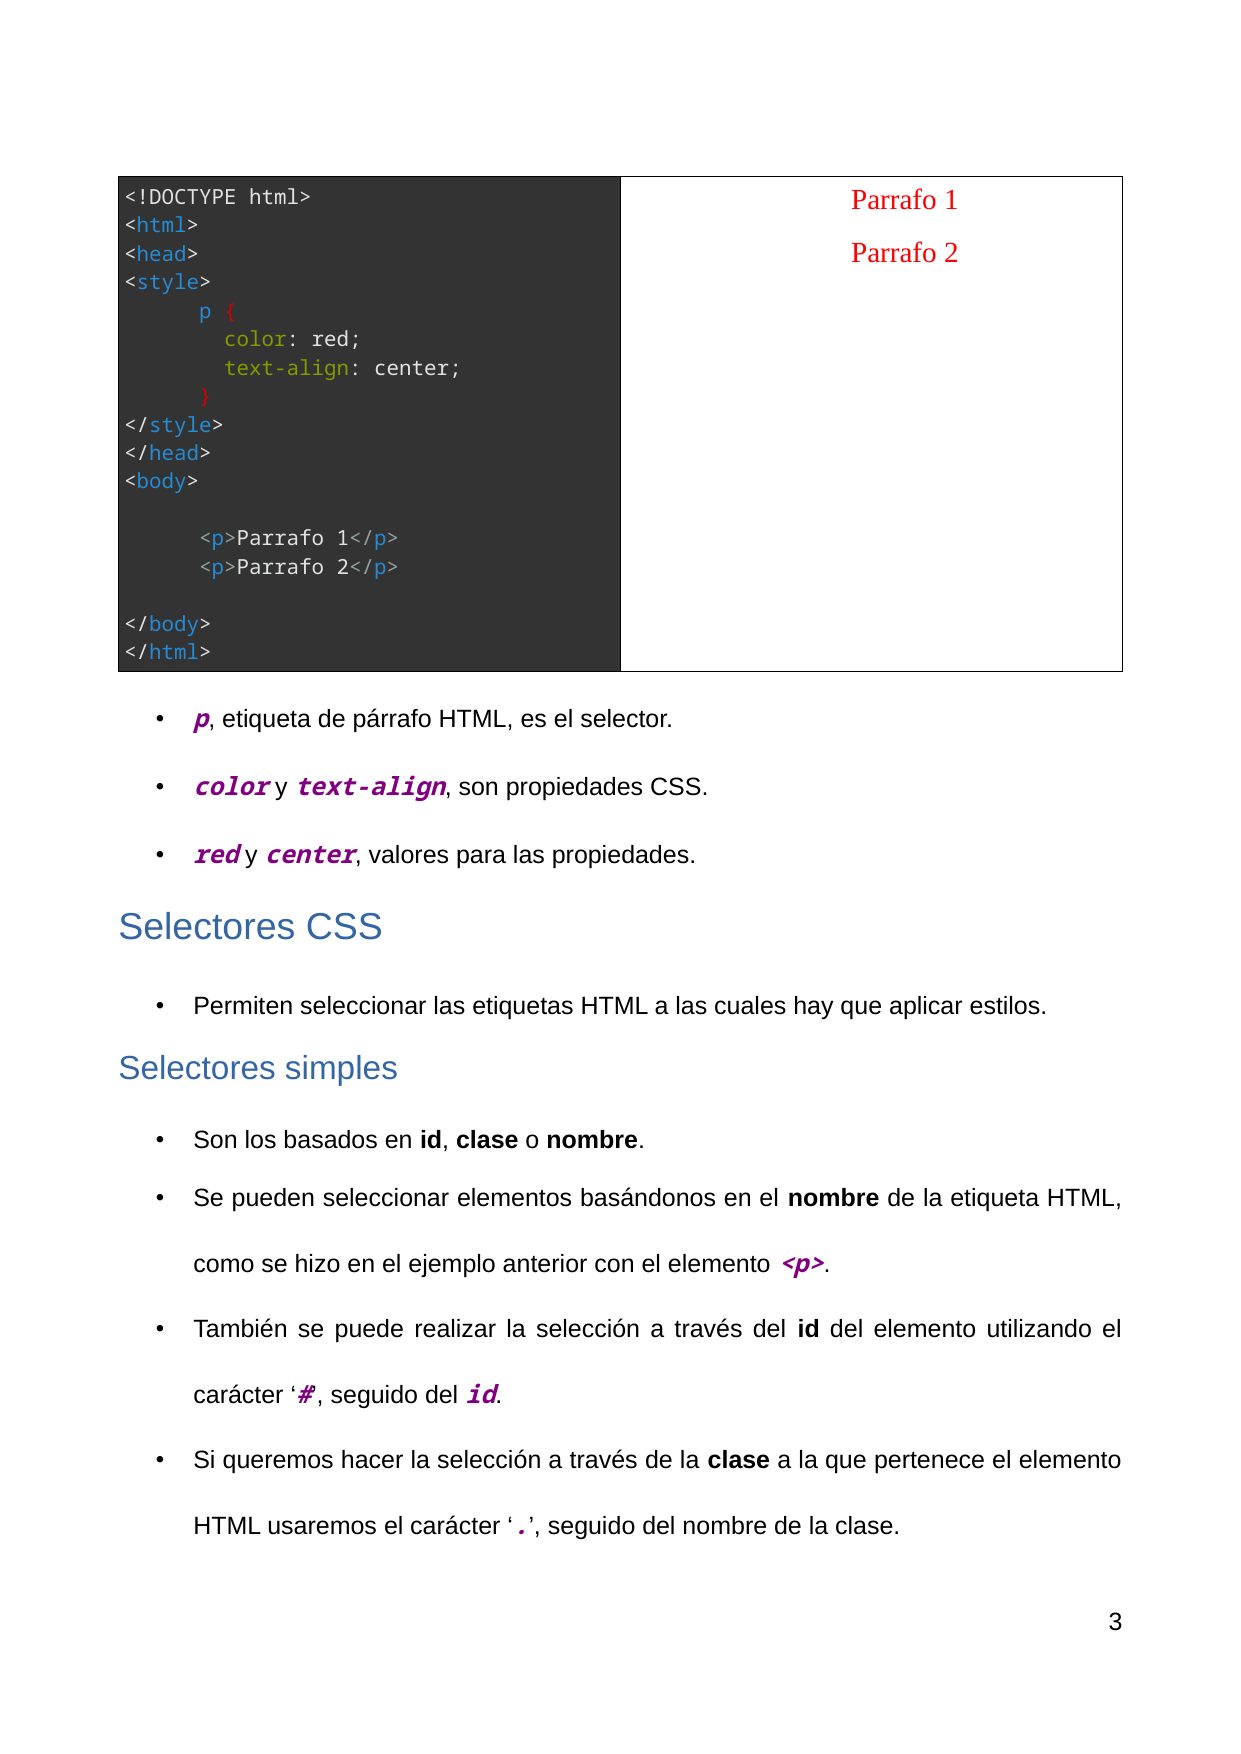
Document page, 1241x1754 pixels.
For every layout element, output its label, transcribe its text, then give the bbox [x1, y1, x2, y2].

text Selectores simples [118, 1048, 1122, 1087]
list red y center, valores para las propiedades. [156, 836, 1122, 871]
text Selectores CSS [118, 904, 1122, 948]
table_header Parrafo 1 Parrafo 2 [621, 177, 1122, 671]
list Permiten seleccionar las etiquetas HTML a las cuales hay que aplicar estilos. [156, 991, 1122, 1020]
table_header <!DOCTYPE html> <html> <head> <style> p { color: red; text-align: center; } </style> </head> <body> <p>Parrafo 1</p> <p>Parrafo 2</p> </body> </html> [119, 177, 620, 671]
list Si queremos hacer la selección a través de la clase a la que pertenece el elemento HTML usaremos el carácter ‘.’, seguido del nombre de la clase. [156, 1445, 1122, 1542]
list p, etiqueta de párrafo HTML, es el selector. [156, 700, 1122, 734]
list Se pueden seleccionar elementos basándonos en el nombre de la etiqueta HTML, como se hizo en el ejemplo anterior con el elemento <p>. [156, 1183, 1122, 1280]
list También se puede realizar la selección a través del id del elemento utilizando el carácter ‘#’, seguido del id. [156, 1314, 1122, 1411]
list Son los basados en id, clase o nombre. [156, 1125, 1122, 1154]
list color y text-align, son propiedades CSS. [156, 768, 1122, 802]
